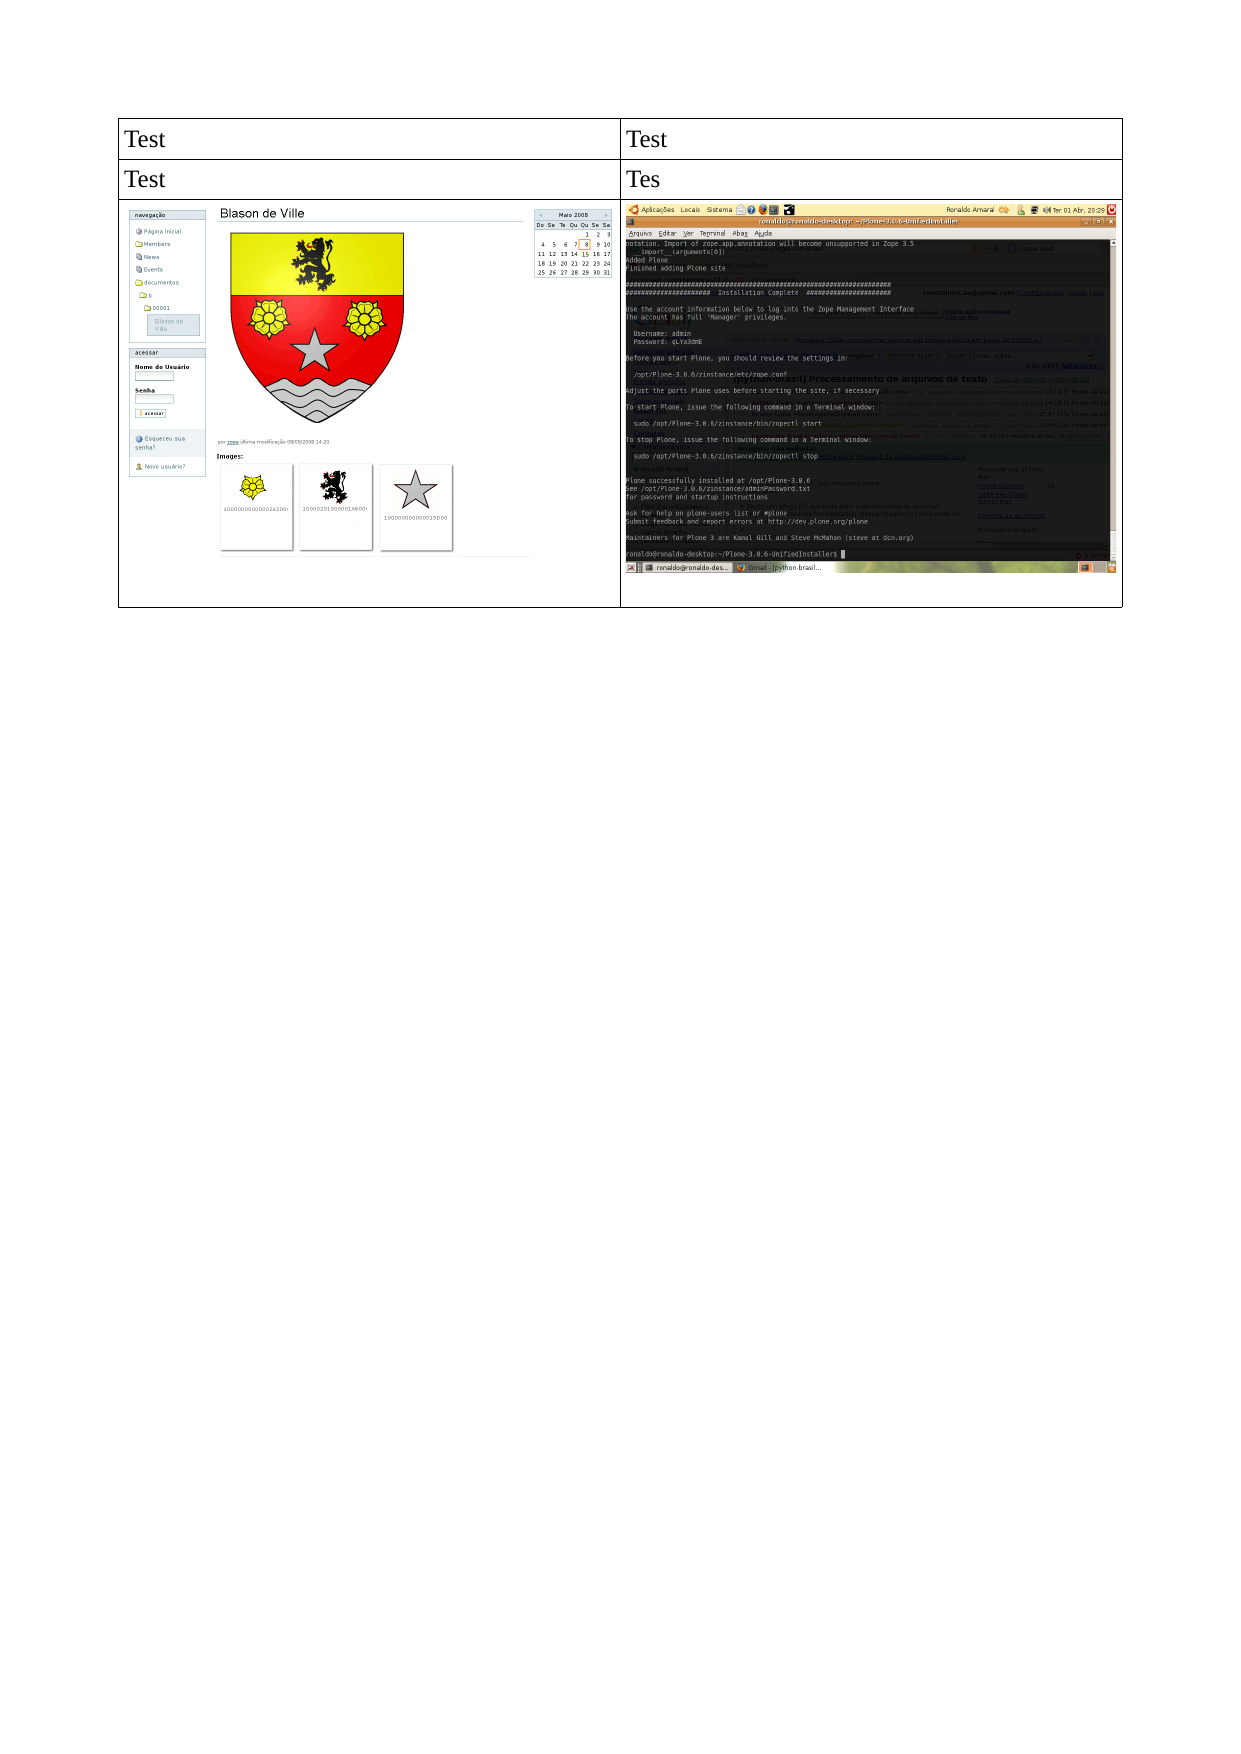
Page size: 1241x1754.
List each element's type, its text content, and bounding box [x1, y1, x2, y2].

table_cell [621, 205, 625, 572]
table_cell Test [119, 160, 620, 199]
table_header Test [621, 119, 1122, 158]
picture [625, 204, 1117, 573]
table_cell [119, 205, 620, 607]
table_header Test [119, 119, 620, 158]
table_cell [119, 200, 620, 204]
table_cell [621, 200, 1122, 204]
table_cell [621, 573, 1122, 607]
table_cell Tes [621, 160, 1122, 199]
picture [123, 204, 615, 557]
table_cell [1117, 205, 1122, 572]
